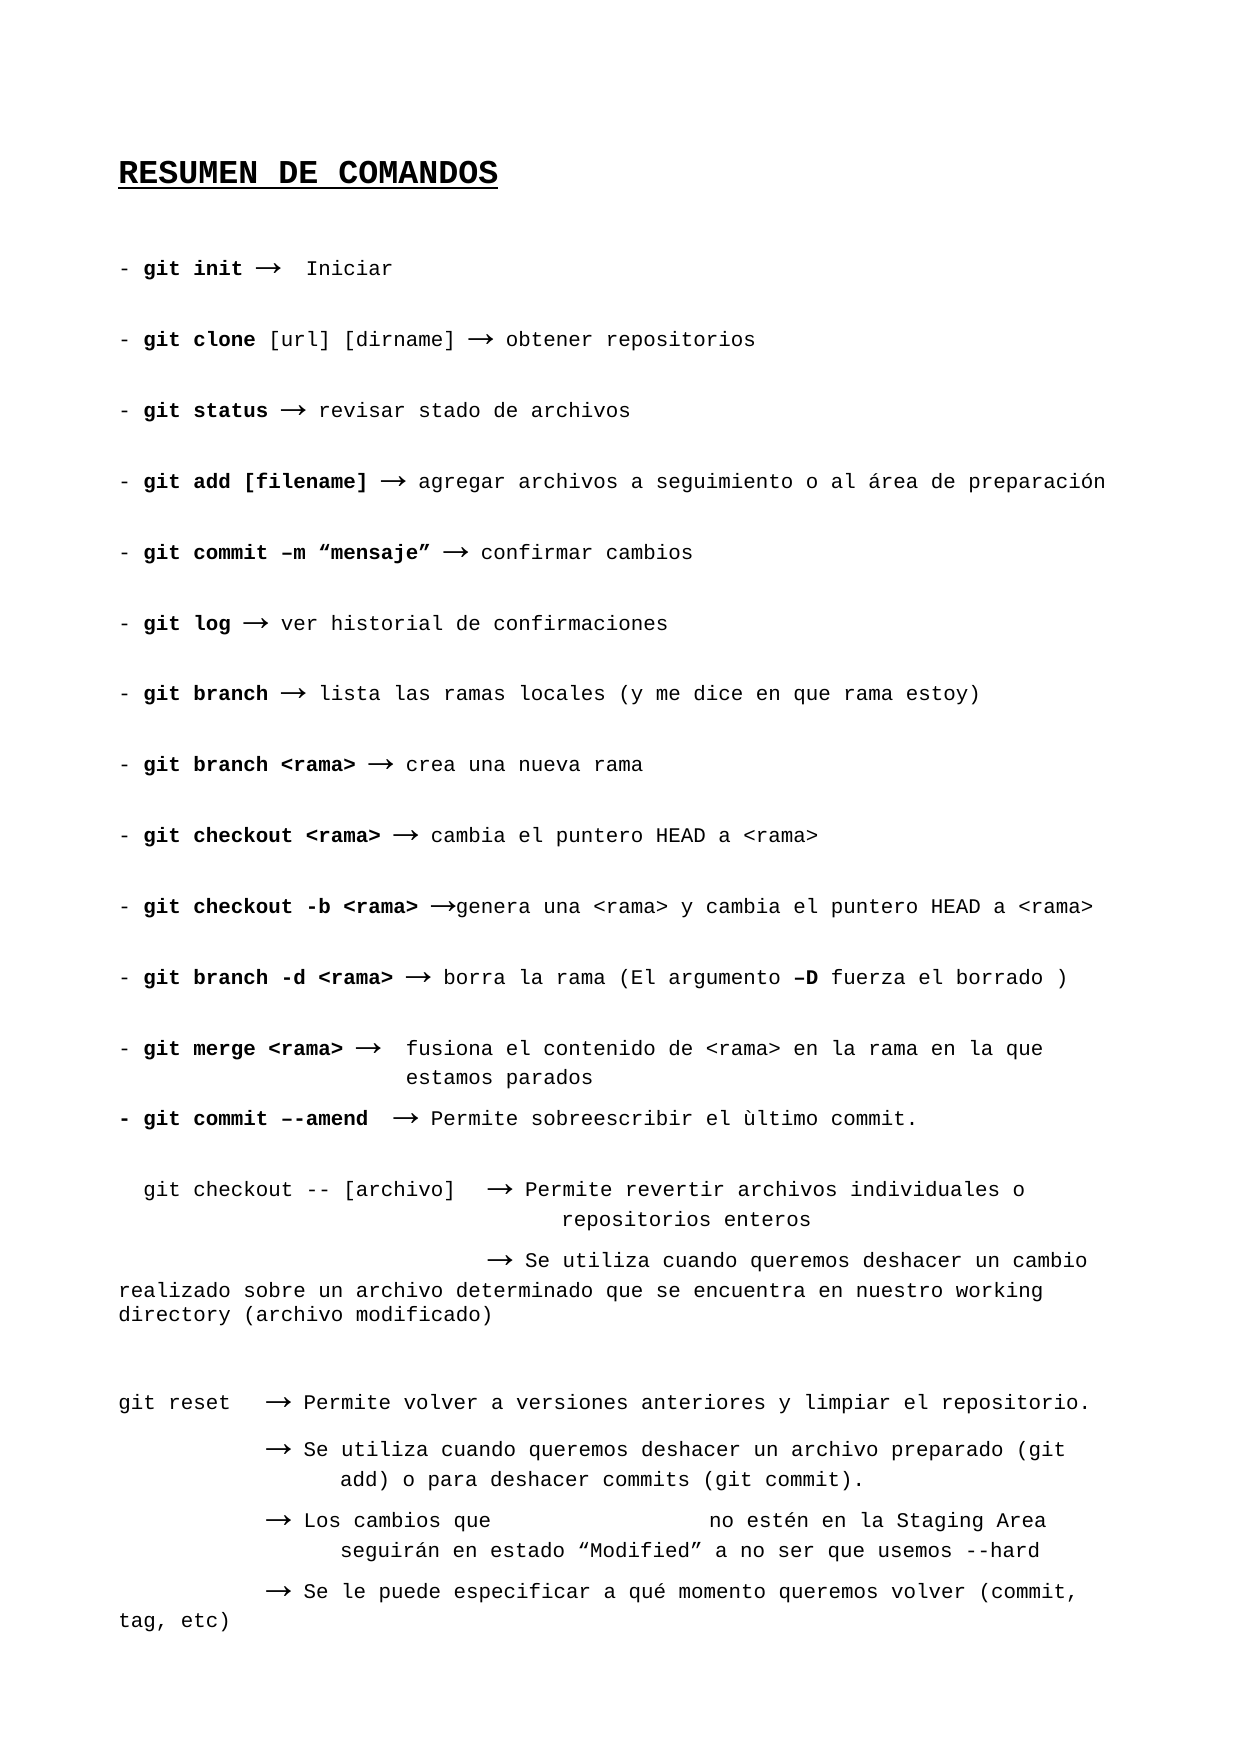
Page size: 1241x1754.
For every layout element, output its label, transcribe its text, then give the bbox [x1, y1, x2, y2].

text - git merge <rama> → fusiona el contenido de <rama> en la rama en la que [118, 1020, 1122, 1067]
text - git branch → lista las ramas locales (y me dice en que rama estoy) [118, 666, 1122, 713]
text estamos parados [118, 1067, 1122, 1091]
text - git log → ver historial de confirmaciones [118, 595, 1122, 642]
text - git init → Iniciar [118, 241, 1122, 288]
text - git branch <rama> → crea una nueva rama [118, 737, 1122, 784]
text → Se utiliza cuando queremos deshacer un archivo preparado (git add) o para deshacer commits (git commit). [118, 1422, 1122, 1492]
text - git commit –m “mensaje” → confirmar cambios [118, 524, 1122, 572]
text → Los cambios que no estén en la Staging Area seguirán en estado “Modified” a no ser que usemos --hard [118, 1492, 1122, 1563]
text - git checkout -b <rama> →genera una <rama> y cambia el puntero HEAD a <rama> [118, 878, 1122, 926]
text - git status → revisar stado de archivos [118, 383, 1122, 430]
text → Se le puede especificar a qué momento queremos volver (commit, tag, etc) [118, 1563, 1122, 1634]
text → Se utiliza cuando queremos deshacer un cambio realizado sobre un archivo determinado que se encuentra en nuestro working directory (archivo modificado) [118, 1233, 1122, 1327]
text RESUMEN DE COMANDOS [118, 156, 1122, 194]
text - git add [filename] → agregar archivos a seguimiento o al área de preparación [118, 453, 1122, 501]
text - git commit –-amend → Permite sobreescribir el ùltimo commit. [118, 1091, 1122, 1138]
text git reset → Permite volver a versiones anteriores y limpiar el repositorio. [118, 1374, 1122, 1422]
text - git branch -d <rama> → borra la rama (El argumento –D fuerza el borrado ) [118, 949, 1122, 997]
text git checkout -- [archivo] → Permite revertir archivos individuales o repositorios enteros [118, 1162, 1122, 1233]
text - git clone [url] [dirname] → obtener repositorios [118, 312, 1122, 359]
text - git checkout <rama> → cambia el puntero HEAD a <rama> [118, 808, 1122, 855]
